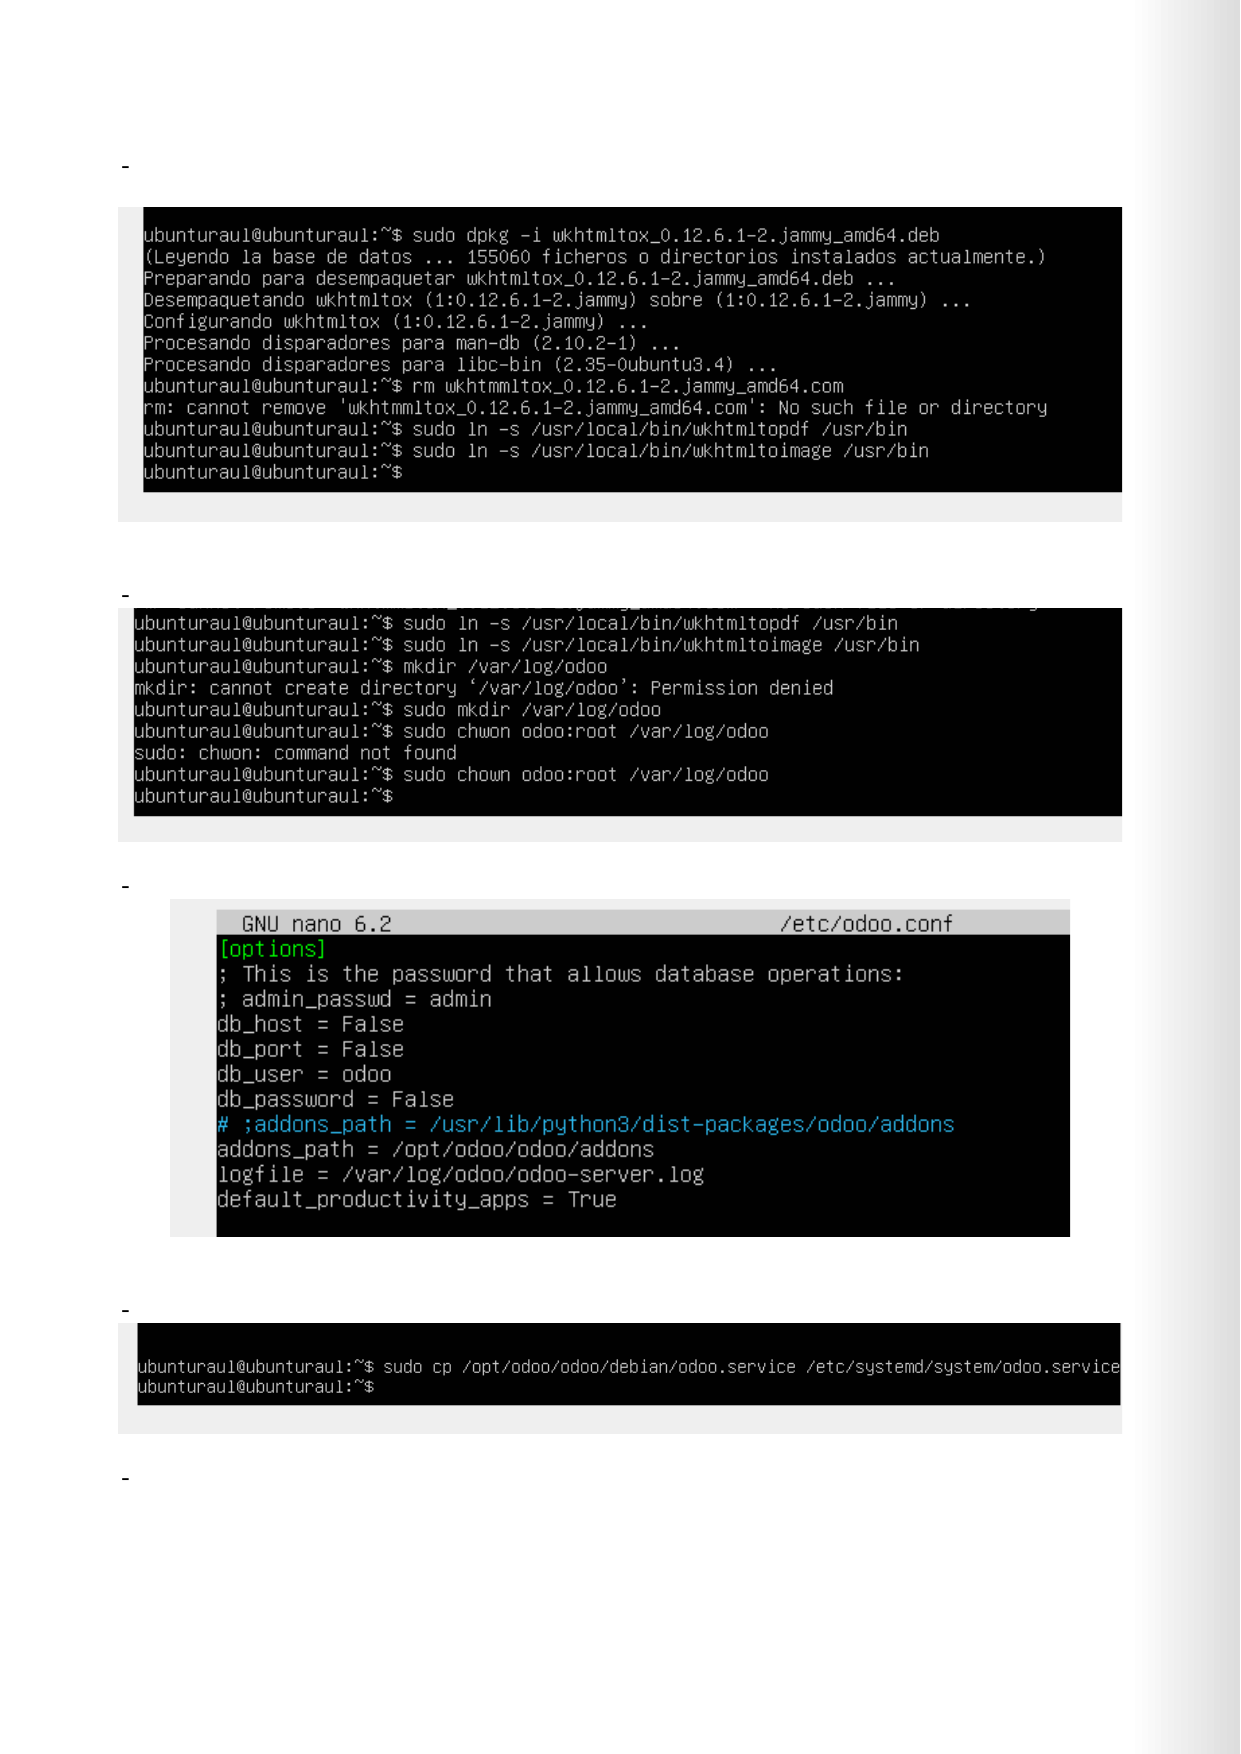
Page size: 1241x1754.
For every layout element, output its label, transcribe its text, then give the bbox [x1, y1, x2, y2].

picture [170, 899, 1071, 1237]
picture [118, 1323, 1123, 1434]
text - [121, 579, 1119, 608]
text - [121, 1294, 1119, 1323]
text - [121, 871, 1119, 899]
text - [121, 150, 1119, 178]
picture [118, 207, 1123, 522]
text - [121, 1462, 1119, 1491]
picture [118, 608, 1123, 842]
